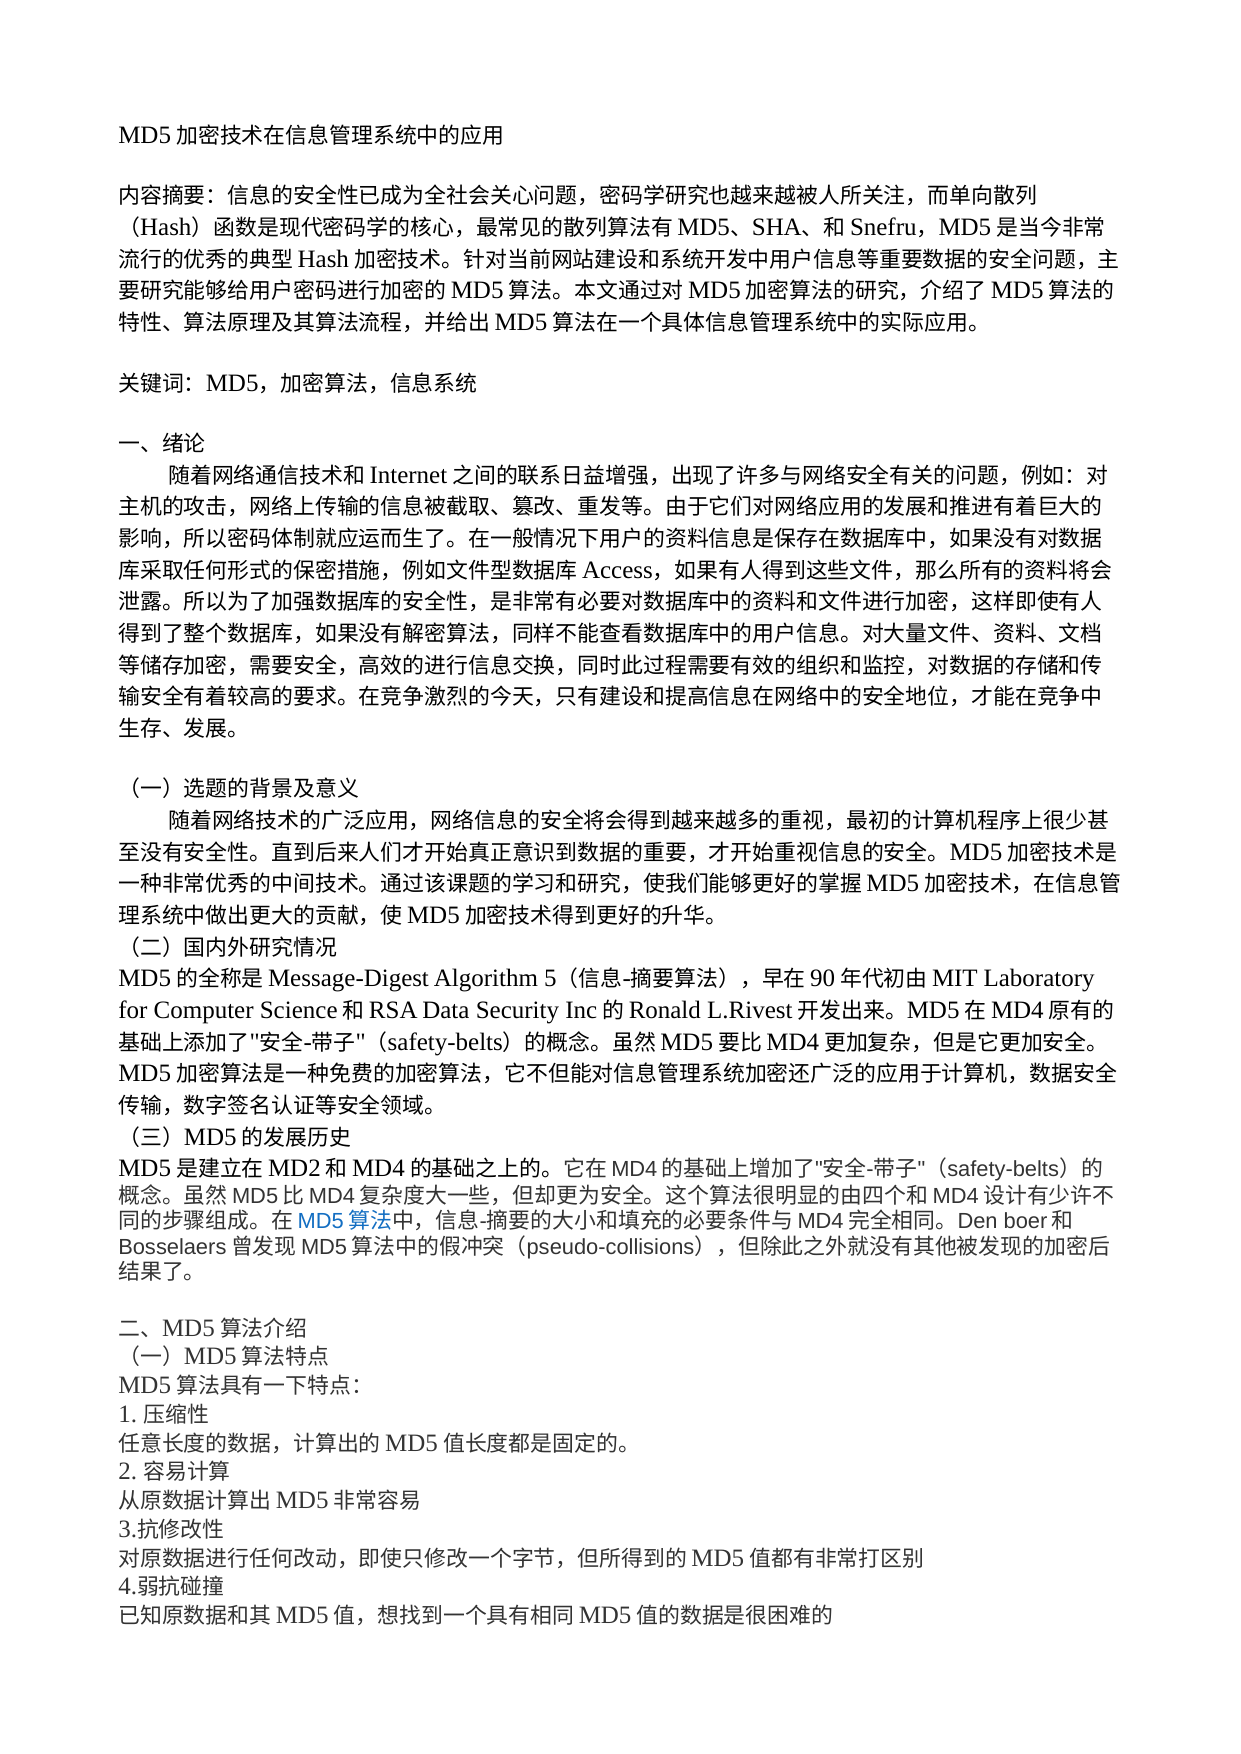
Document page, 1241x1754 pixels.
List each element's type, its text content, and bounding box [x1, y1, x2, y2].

text 对原数据进行任何改动，即使只修改一个字节，但所得到的MD5值都有非常打区别 [118, 1543, 1122, 1571]
text （一）MD5算法特点 [118, 1341, 1122, 1370]
text 随着网络通信技术和Internet之间的联系日益增强，出现了许多与网络安全有关的问题，例如：对主机的攻击，网络上传输的信息被截取、篡改、重发等。由于它们对网络应用的发展和推进有着巨大的影响，所以密码体制就应运而生了。在一般情况下用户的资料信息是保存在数据库中，如果没有对数据库采取任何形式的保密措施，例如文件型数据库Access，如果有人得到这些文件，那么所有的资料将会泄露。所以为了加强数据库的安全性，是非常有必要对数据库中的资料和文件进行加密，这样即使有人得到了整个数据库，如果没有解密算法，同样不能查看数据库中的用户信息。对大量文件、资料、文档等储存加密，需要安全，高效的进行信息交换，同时此过程需要有效的组织和监控，对数据的存储和传输安全有着较高的要求。在竞争激烈的今天，只有建设和提高信息在网络中的安全地位，才能在竞争中生存、发展。 [118, 458, 1122, 743]
text （三）MD5的发展历史 [118, 1120, 1122, 1151]
text 4.弱抗碰撞 [118, 1571, 1122, 1600]
text MD5算法具有一下特点： [118, 1370, 1122, 1399]
text （二）国内外研究情况 [118, 930, 1122, 961]
text 一、绪论 [118, 426, 1122, 458]
text 关键词：MD5，加密算法，信息系统 [118, 366, 1122, 397]
text 随着网络技术的广泛应用，网络信息的安全将会得到越来越多的重视，最初的计算机程序上很少甚至没有安全性。直到后来人们才开始真正意识到数据的重要，才开始重视信息的安全。MD5加密技术是一种非常优秀的中间技术。通过该课题的学习和研究，使我们能够更好的掌握MD5加密技术，在信息管理系统中做出更大的贡献，使MD5加密技术得到更好的升华。 [118, 803, 1122, 930]
text 3.抗修改性 [118, 1514, 1122, 1543]
text 内容摘要：信息的安全性已成为全社会关心问题，密码学研究也越来越被人所关注，而单向散列（Hash）函数是现代密码学的核心，最常见的散列算法有MD5、SHA、和Snefru，MD5是当今非常流行的优秀的典型Hash加密技术。针对当前网站建设和系统开发中用户信息等重要数据的安全问题，主要研究能够给用户密码进行加密的MD5算法。本文通过对MD5加密算法的研究，介绍了MD5算法的特性、算法原理及其算法流程，并给出MD5算法在一个具体信息管理系统中的实际应用。 [118, 178, 1122, 337]
text 已知原数据和其MD5值，想找到一个具有相同MD5值的数据是很困难的 [118, 1600, 1122, 1629]
text MD5的全称是Message-Digest Algorithm 5（信息-摘要算法），早在90年代初由MIT Laboratory for Computer Science和RSA Data Security Inc的Ronald L.Rivest开发出来。MD5在MD4原有的基础上添加了"安全-带子"（safety-belts）的概念。虽然MD5要比MD4更加复杂，但是它更加安全。MD5加密算法是一种免费的加密算法，它不但能对信息管理系统加密还广泛的应用于计算机，数据安全传输，数字签名认证等安全领域。 [118, 961, 1122, 1120]
text 二、MD5算法介绍 [118, 1313, 1122, 1341]
text （一）选题的背景及意义 [118, 771, 1122, 803]
text 2. 容易计算 [118, 1456, 1122, 1485]
text 1. 压缩性 [118, 1399, 1122, 1428]
text MD5加密技术在信息管理系统中的应用 [118, 118, 1122, 150]
text 从原数据计算出MD5非常容易 [118, 1485, 1122, 1514]
text 任意长度的数据，计算出的MD5值长度都是固定的。 [118, 1428, 1122, 1456]
text MD5是建立在MD2和MD4的基础之上的。它在MD4的基础上增加了"安全-带子"（safety-belts）的概念。虽然MD5比MD4复杂度大一些，但却更为安全。这个算法很明显的由四个和MD4设计有少许不同的步骤组成。在MD5算法中，信息-摘要的大小和填充的必要条件与MD4完全相同。Den boer和Bosselaers曾发现MD5算法中的假冲突（pseudo-collisions），但除此之外就没有其他被发现的加密后结果了。 [118, 1151, 1122, 1284]
